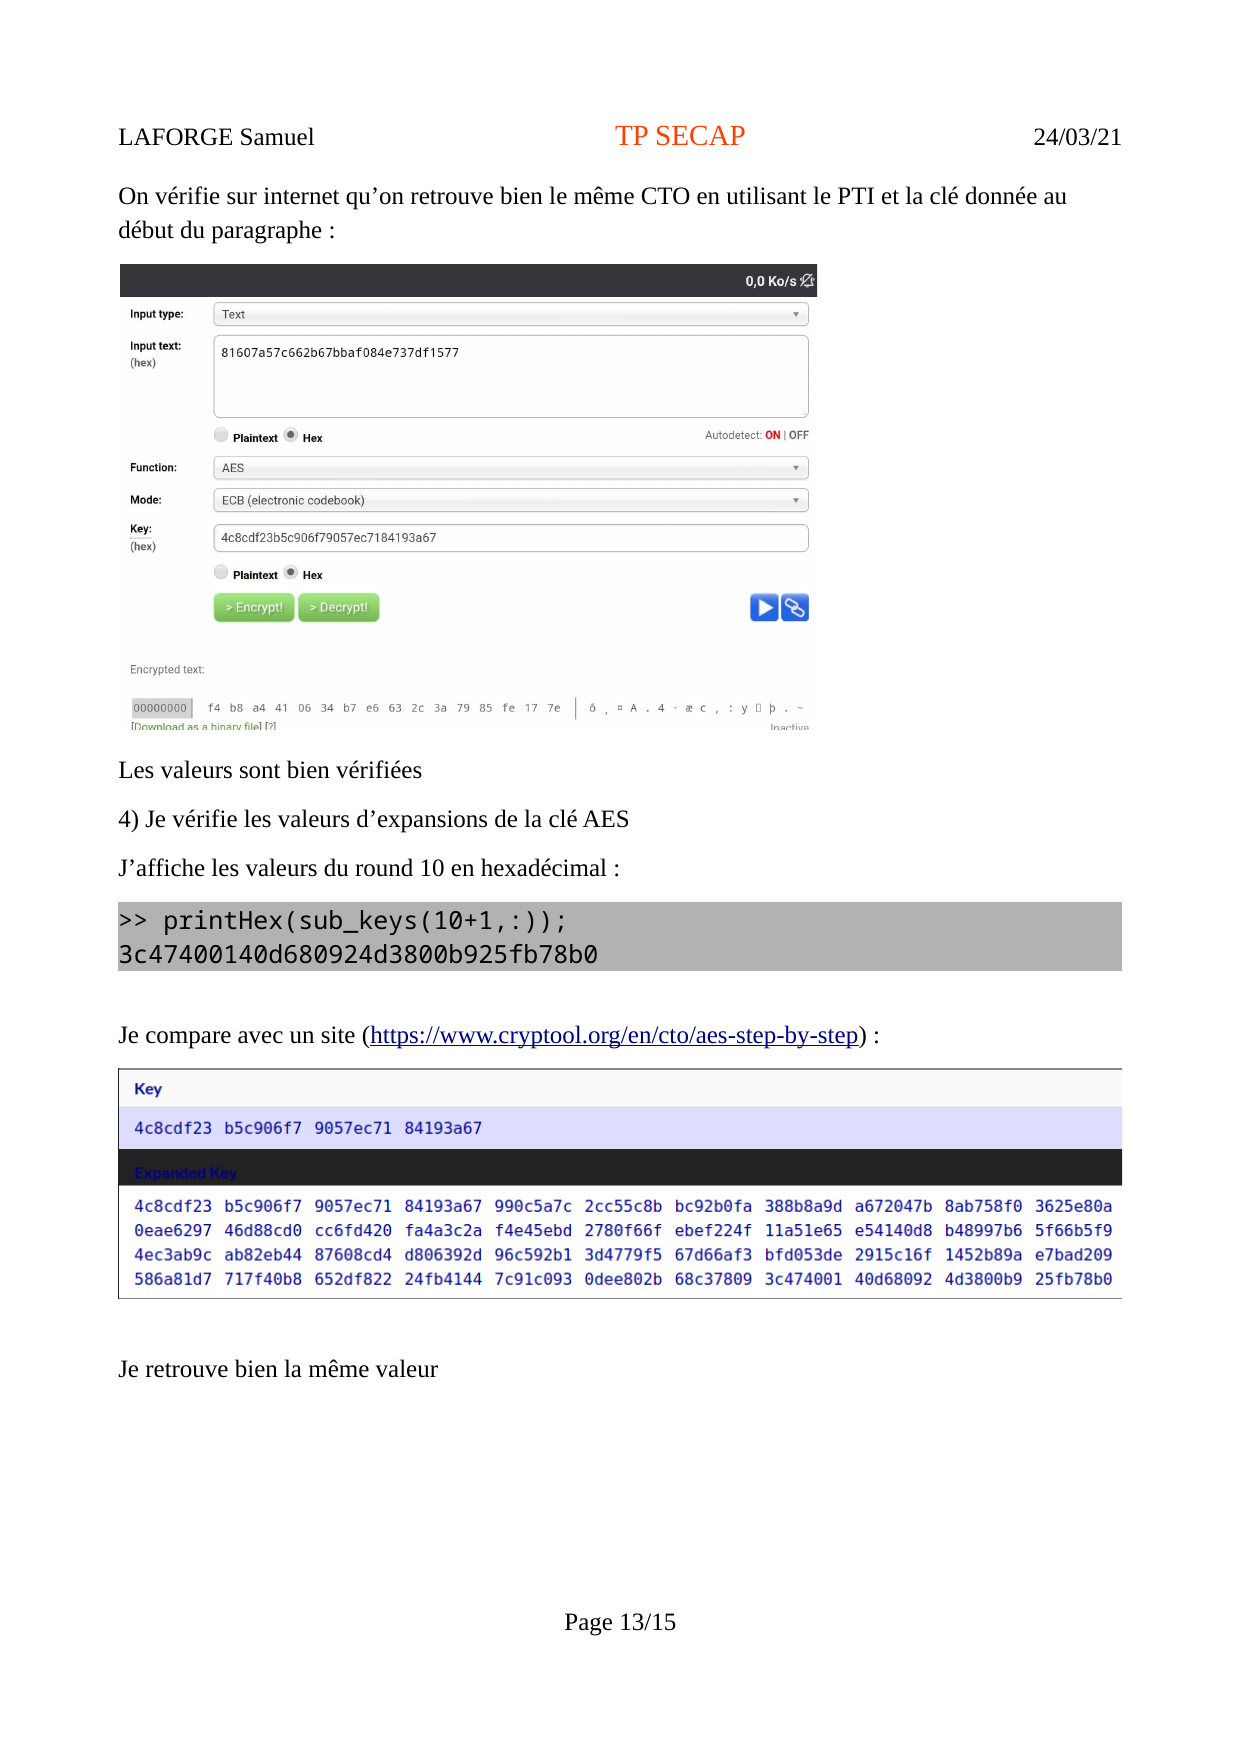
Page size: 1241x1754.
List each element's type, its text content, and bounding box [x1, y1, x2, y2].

text J’affiche les valeurs du round 10 en hexadécimal : [118, 853, 1122, 882]
picture [118, 1068, 1123, 1299]
text On vérifie sur internet qu’on retrouve bien le même CTO en utilisant le PTI et la clé donnée au début du paragraphe : [118, 181, 1122, 244]
text 4) Je vérifie les valeurs d’expansions de la clé AES [118, 804, 1122, 833]
text Je compare avec un site (https://www.cryptool.org/en/cto/aes-step-by-step) : [118, 1020, 1122, 1048]
text 3c47400140d680924d3800b925fb78b0 [118, 937, 1122, 971]
text >> printHex(sub_keys(10+1,:)); [118, 902, 1122, 937]
text Je retrouve bien la même valeur [118, 1354, 1122, 1382]
text Les valeurs sont bien vérifiées [118, 755, 1122, 784]
picture [120, 264, 818, 730]
